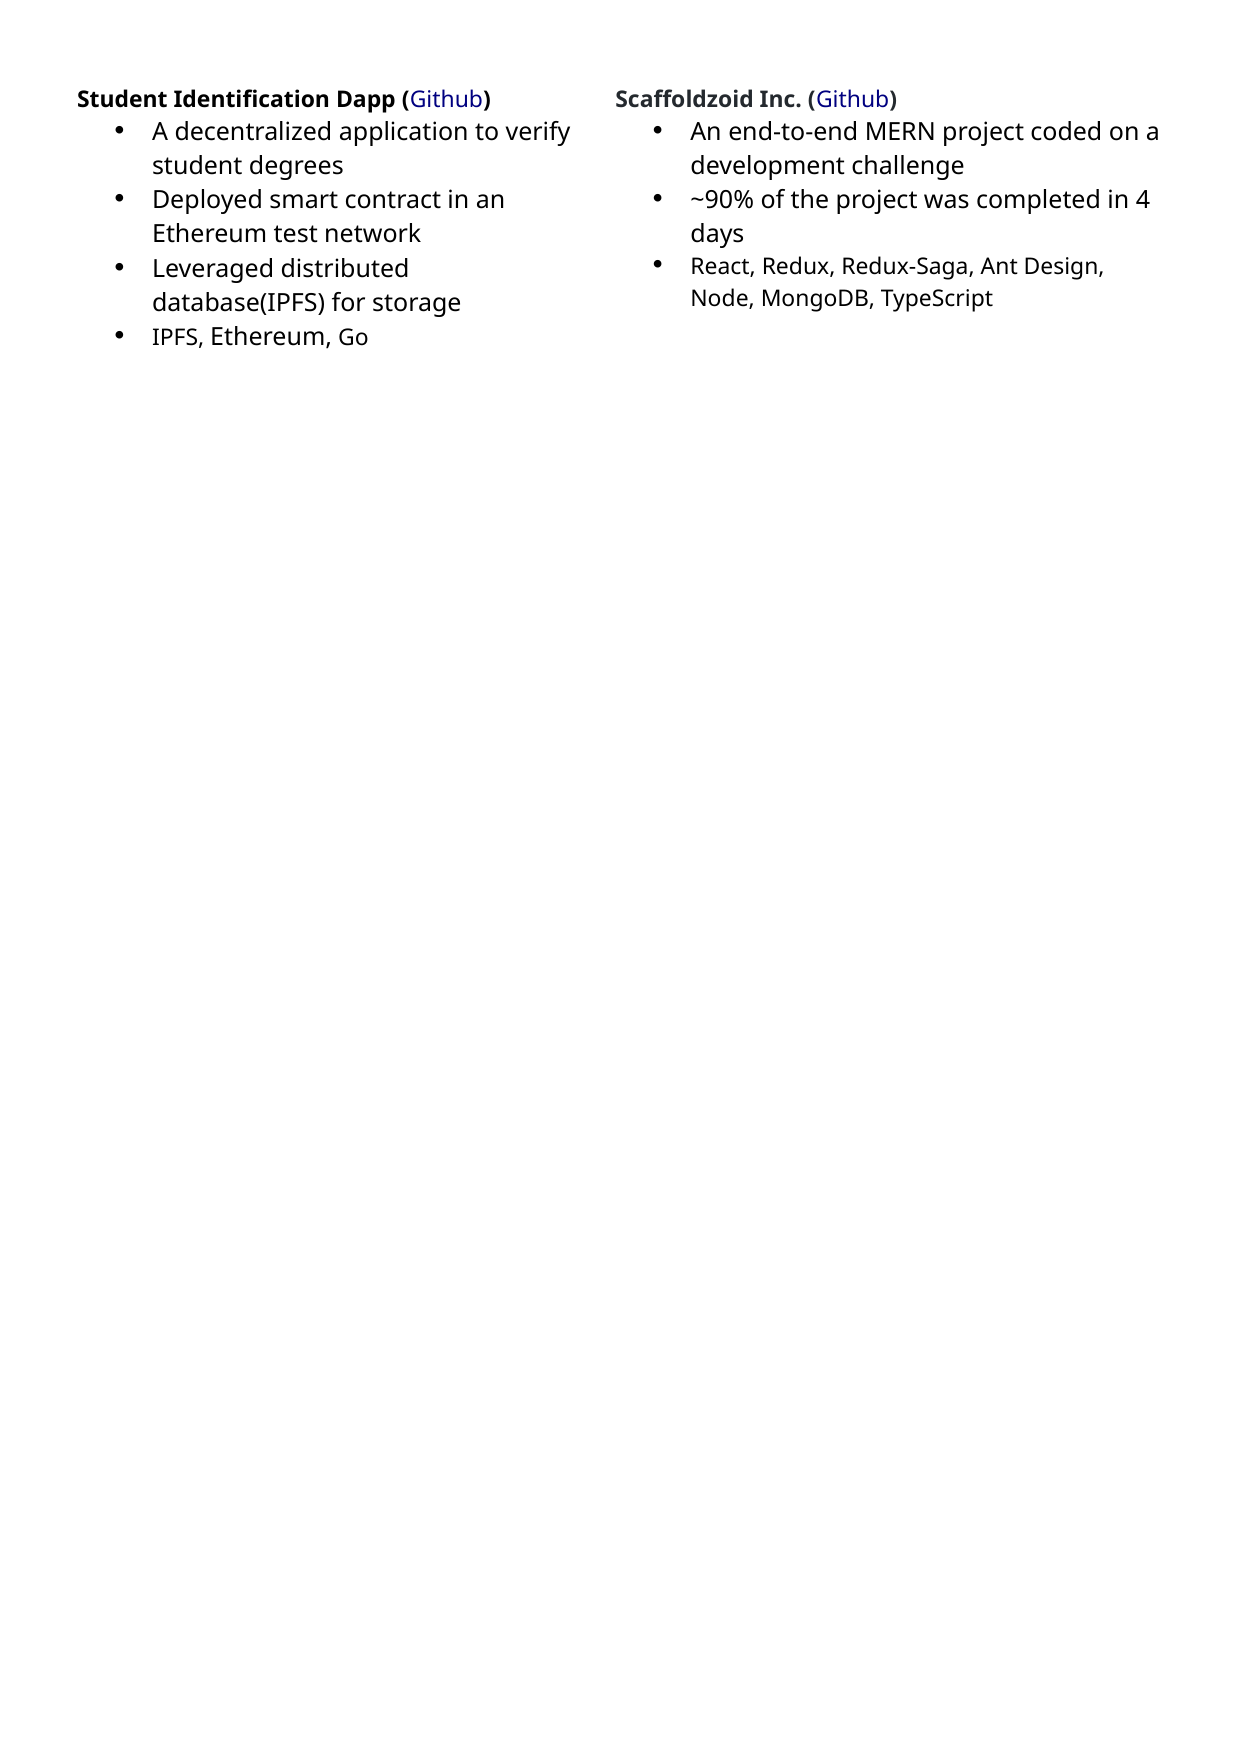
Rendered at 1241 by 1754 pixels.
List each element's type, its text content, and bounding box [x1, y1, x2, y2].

list An end-to-end MERN project coded on a development challenge [653, 114, 1165, 182]
list Deployed smart contract in an Ethereum test network [114, 182, 586, 250]
list Leveraged distributed database(IPFS) for storage [114, 250, 586, 318]
list ~90% of the project was completed in 4 days [653, 182, 1165, 250]
text Scaffoldzoid Inc. (Github) [615, 83, 1165, 114]
list A decentralized application to verify student degrees [114, 114, 586, 182]
text Student Identification Dapp (Github) [77, 83, 586, 114]
list React, Redux, Redux-Saga, Ant Design, Node, MongoDB, TypeScript [653, 250, 1165, 313]
list IPFS, Ethereum, Go [114, 318, 586, 352]
